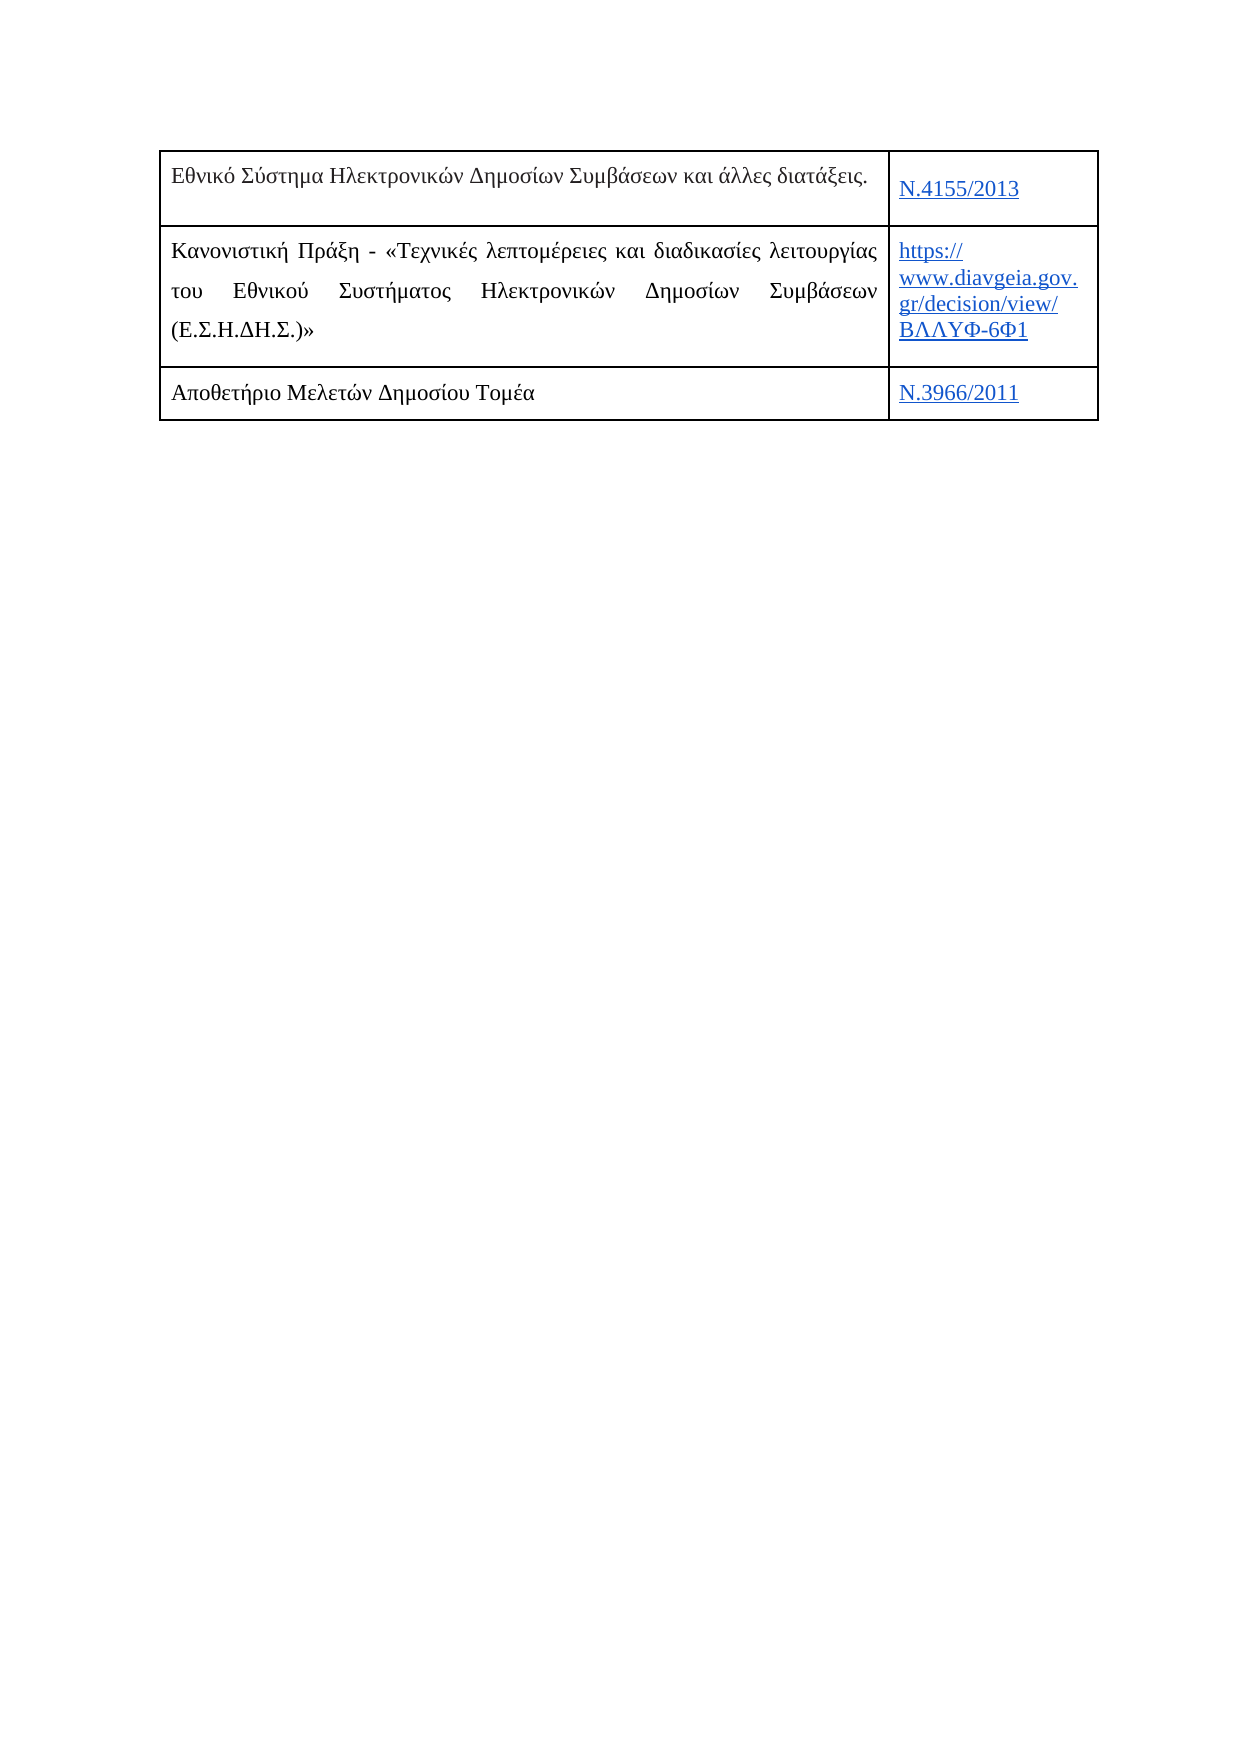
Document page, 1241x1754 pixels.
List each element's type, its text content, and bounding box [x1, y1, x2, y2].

table_cell Εθνικό Σύστημα Ηλεκτρονικών Δημοσίων Συμβάσεων και άλλες διατάξεις. [161, 152, 888, 225]
table_cell https://www.diavgeia.gov.gr/decision/view/ΒΛΛΥΦ-6Φ1 [890, 227, 1097, 366]
table_cell Ν.4155/2013 [890, 152, 1097, 225]
table_cell Κανονιστική Πράξη - «Τεχνικές λεπτομέρειες και διαδικασίες λειτουργίας του Εθνικού Συστήματος Ηλεκτρονικών Δημοσίων Συμβάσεων (Ε.Σ.Η.ΔΗ.Σ.)» [161, 227, 888, 366]
table_cell Αποθετήριο Μελετών Δημοσίου Τομέα [161, 368, 888, 419]
table_cell Ν.3966/2011 [890, 368, 1097, 419]
